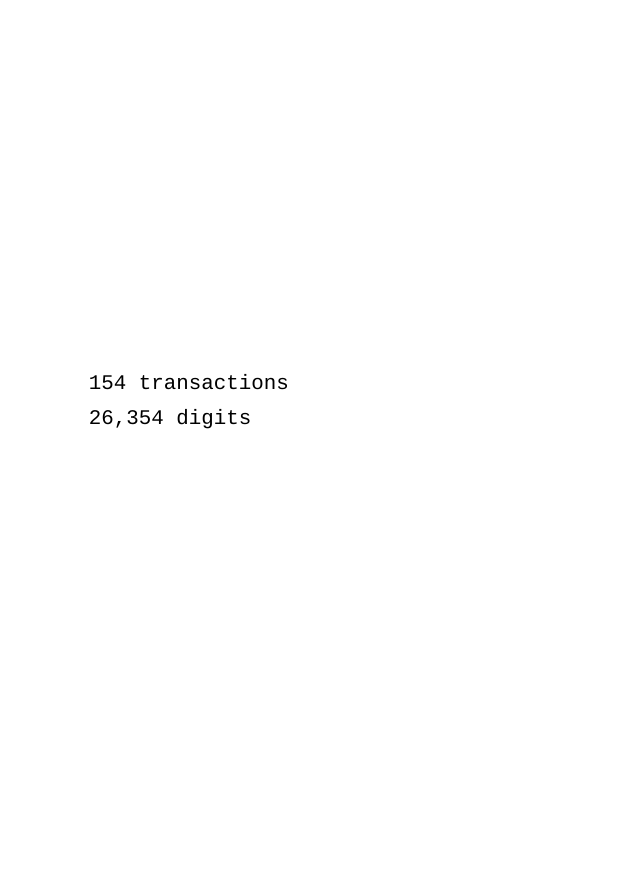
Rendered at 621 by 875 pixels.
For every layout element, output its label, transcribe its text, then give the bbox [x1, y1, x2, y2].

text 26,354 digits [88, 407, 532, 431]
text 154 transactions [88, 372, 532, 396]
